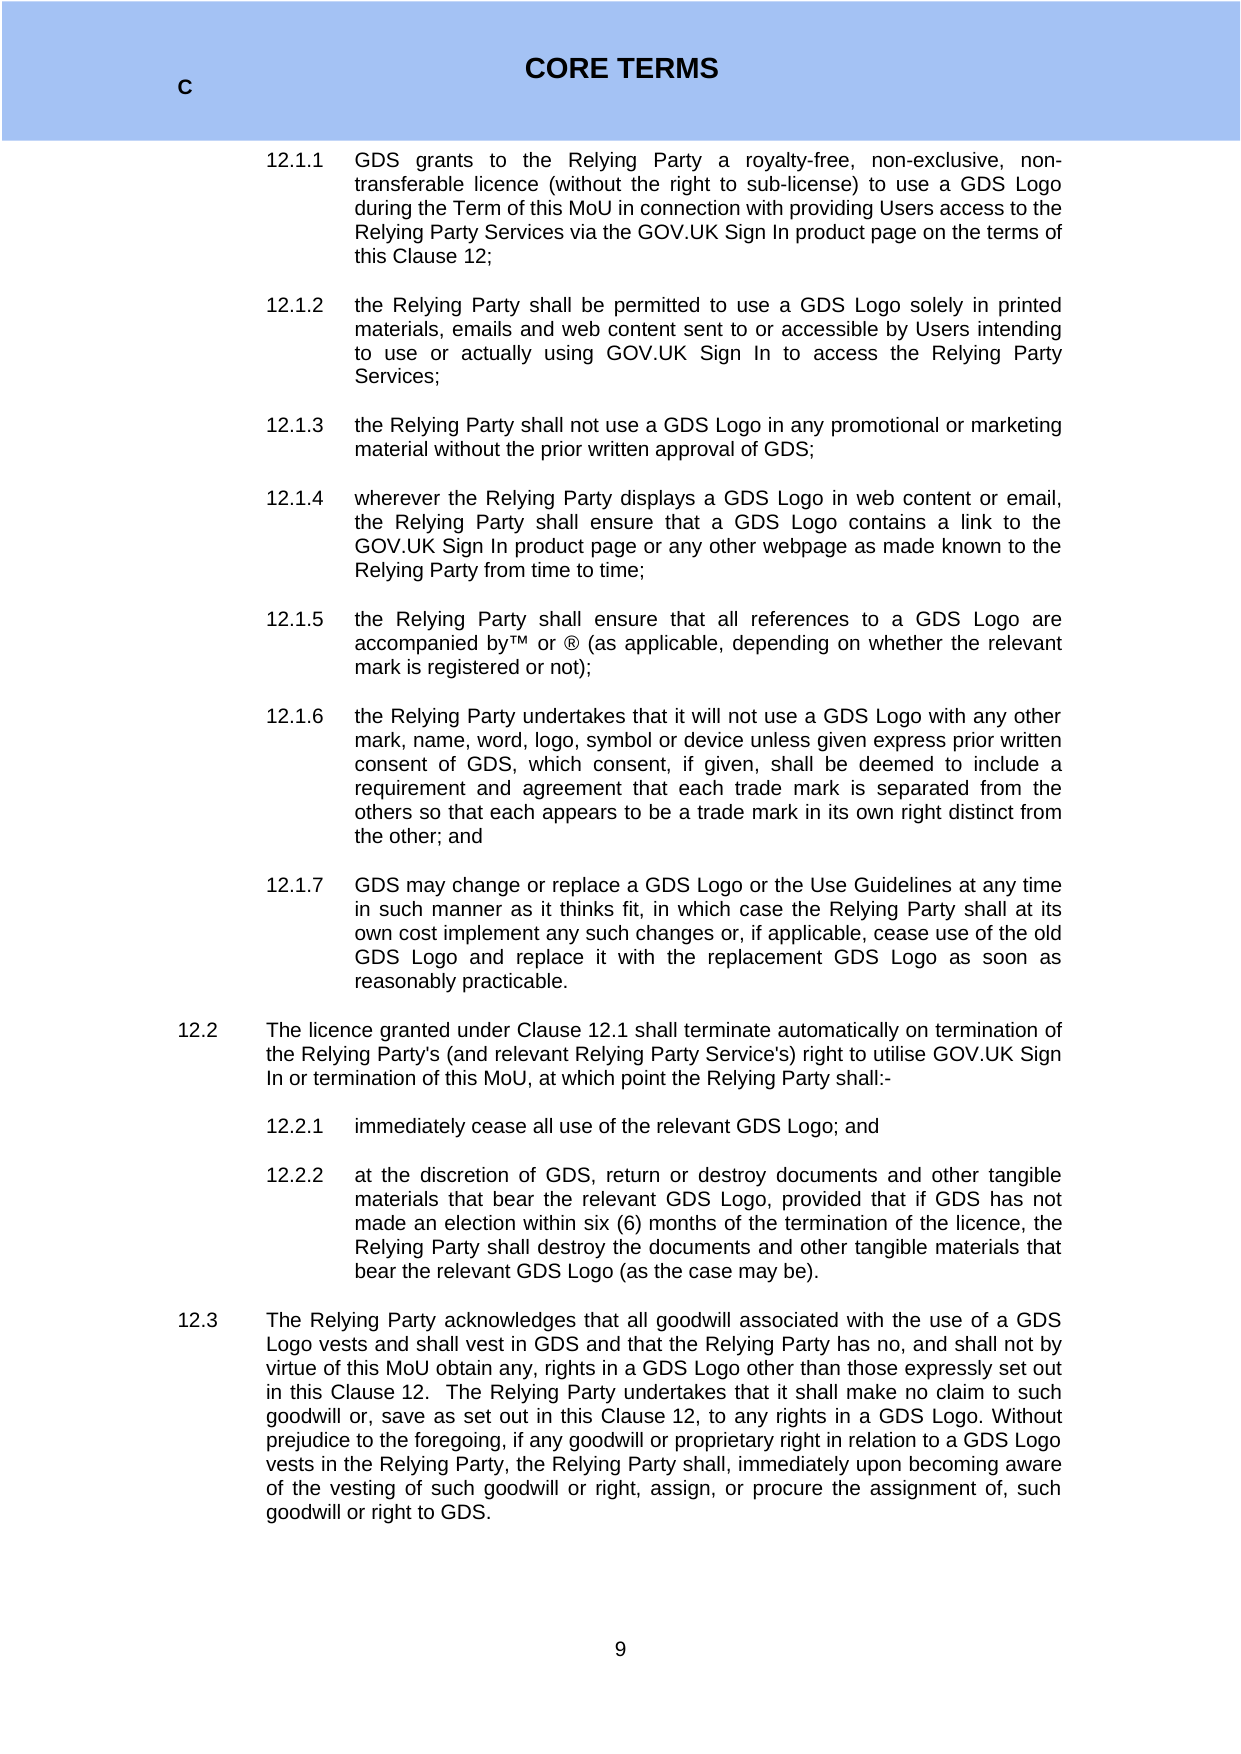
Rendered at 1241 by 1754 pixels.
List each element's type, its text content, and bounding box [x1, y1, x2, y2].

list GDS may change or replace a GDS Logo or the Use Guidelines at any time in such manner as it thinks fit, in which case the Relying Party shall at its own cost implement any such changes or, if applicable, cease use of the old GDS Logo and replace it with the replacement GDS Logo as soon as reasonably practicable. [266, 873, 1063, 992]
list The Relying Party acknowledges that all goodwill associated with the use of a GDS Logo vests and shall vest in GDS and that the Relying Party has no, and shall not by virtue of this MoU obtain any, rights in a GDS Logo other than those expressly set out in this Clause 12. The Relying Party undertakes that it shall make no claim to such goodwill or, save as set out in this Clause 12, to any rights in a GDS Logo. Without prejudice to the foregoing, if any goodwill or proprietary right in relation to a GDS Logo vests in the Relying Party, the Relying Party shall, immediately upon becoming aware of the vesting of such goodwill or right, assign, or procure the assignment of, such goodwill or right to GDS. [177, 1308, 1063, 1524]
list at the discretion of GDS, return or destroy documents and other tangible materials that bear the relevant GDS Logo, provided that if GDS has not made an election within six (6) months of the termination of the licence, the Relying Party shall destroy the documents and other tangible materials that bear the relevant GDS Logo (as the case may be). [266, 1163, 1063, 1283]
list the Relying Party shall ensure that all references to a GDS Logo are accompanied by™ or ® (as applicable, depending on whether the relevant mark is registered or not); [266, 607, 1063, 679]
list the Relying Party shall be permitted to use a GDS Logo solely in printed materials, emails and web content sent to or accessible by Users intending to use or actually using GOV.UK Sign In to access the Relying Party Services; [266, 292, 1063, 388]
list GDS grants to the Relying Party a royalty-free, non-exclusive, non-transferable licence (without the right to sub-license) to use a GDS Logo during the Term of this MoU in connection with providing Users access to the Relying Party Services via the GOV.UK Sign In product page on the terms of this Clause 12; [266, 148, 1063, 267]
list wherever the Relying Party displays a GDS Logo in web content or email, the Relying Party shall ensure that a GDS Logo contains a link to the GOV.UK Sign In product page or any other webpage as made known to the Relying Party from time to time; [266, 486, 1063, 582]
list the Relying Party undertakes that it will not use a GDS Logo with any other mark, name, word, logo, symbol or device unless given express prior written consent of GDS, which consent, if given, shall be deemed to include a requirement and agreement that each trade mark is separated from the others so that each appears to be a trade mark in its own right distinct from the other; and [266, 704, 1063, 848]
list immediately cease all use of the relevant GDS Logo; and [266, 1114, 1063, 1138]
list The licence granted under Clause 12.1 shall terminate automatically on termination of the Relying Party's (and relevant Relying Party Service's) right to utilise GOV.UK Sign In or termination of this MoU, at which point the Relying Party shall:- [177, 1017, 1063, 1089]
list the Relying Party shall not use a GDS Logo in any promotional or marketing material without the prior written approval of GDS; [266, 413, 1063, 461]
